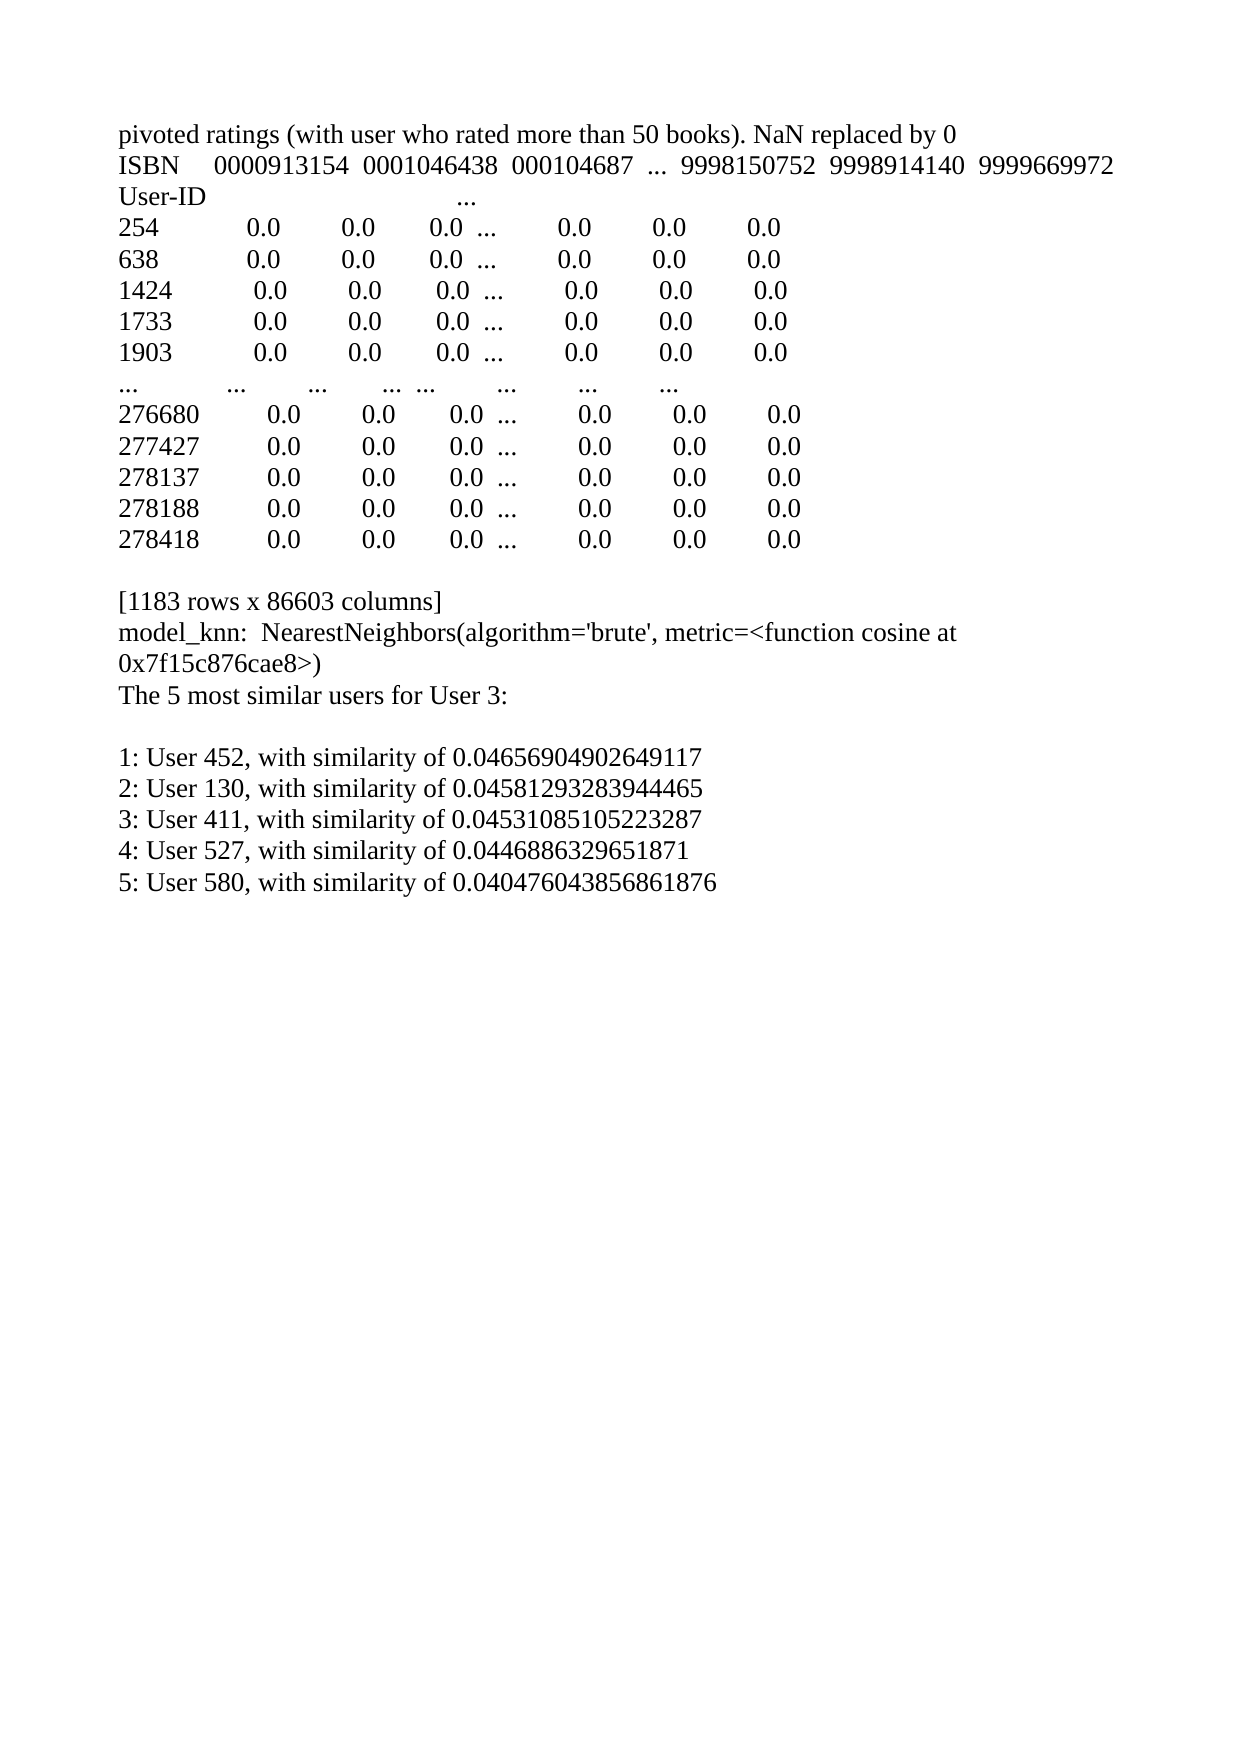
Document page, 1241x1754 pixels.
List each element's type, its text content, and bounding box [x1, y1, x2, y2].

text 5: User 580, with similarity of 0.040476043856861876 [118, 866, 1122, 897]
text 1903 0.0 0.0 0.0 ... 0.0 0.0 0.0 [118, 336, 1122, 367]
text 277427 0.0 0.0 0.0 ... 0.0 0.0 0.0 [118, 429, 1122, 461]
text 278137 0.0 0.0 0.0 ... 0.0 0.0 0.0 [118, 461, 1122, 492]
text 278418 0.0 0.0 0.0 ... 0.0 0.0 0.0 [118, 523, 1122, 554]
text 3: User 411, with similarity of 0.04531085105223287 [118, 803, 1122, 834]
text [1183 rows x 86603 columns] [118, 585, 1122, 616]
text User-ID ... [118, 180, 1122, 212]
text 276680 0.0 0.0 0.0 ... 0.0 0.0 0.0 [118, 398, 1122, 429]
text ... ... ... ... ... ... ... ... [118, 367, 1122, 398]
text 638 0.0 0.0 0.0 ... 0.0 0.0 0.0 [118, 243, 1122, 274]
text 254 0.0 0.0 0.0 ... 0.0 0.0 0.0 [118, 212, 1122, 243]
text 1424 0.0 0.0 0.0 ... 0.0 0.0 0.0 [118, 274, 1122, 305]
text 1733 0.0 0.0 0.0 ... 0.0 0.0 0.0 [118, 305, 1122, 336]
text ISBN 0000913154 0001046438 000104687 ... 9998150752 9998914140 9999669972 [118, 149, 1122, 180]
text 4: User 527, with similarity of 0.0446886329651871 [118, 834, 1122, 866]
text 1: User 452, with similarity of 0.04656904902649117 [118, 741, 1122, 772]
text The 5 most similar users for User 3: [118, 679, 1122, 710]
text model_knn: NearestNeighbors(algorithm='brute', metric=<function cosine at 0x7f15c876cae8>) [118, 616, 1122, 679]
text 2: User 130, with similarity of 0.04581293283944465 [118, 772, 1122, 803]
text 278188 0.0 0.0 0.0 ... 0.0 0.0 0.0 [118, 492, 1122, 523]
text pivoted ratings (with user who rated more than 50 books). NaN replaced by 0 [118, 118, 1122, 149]
